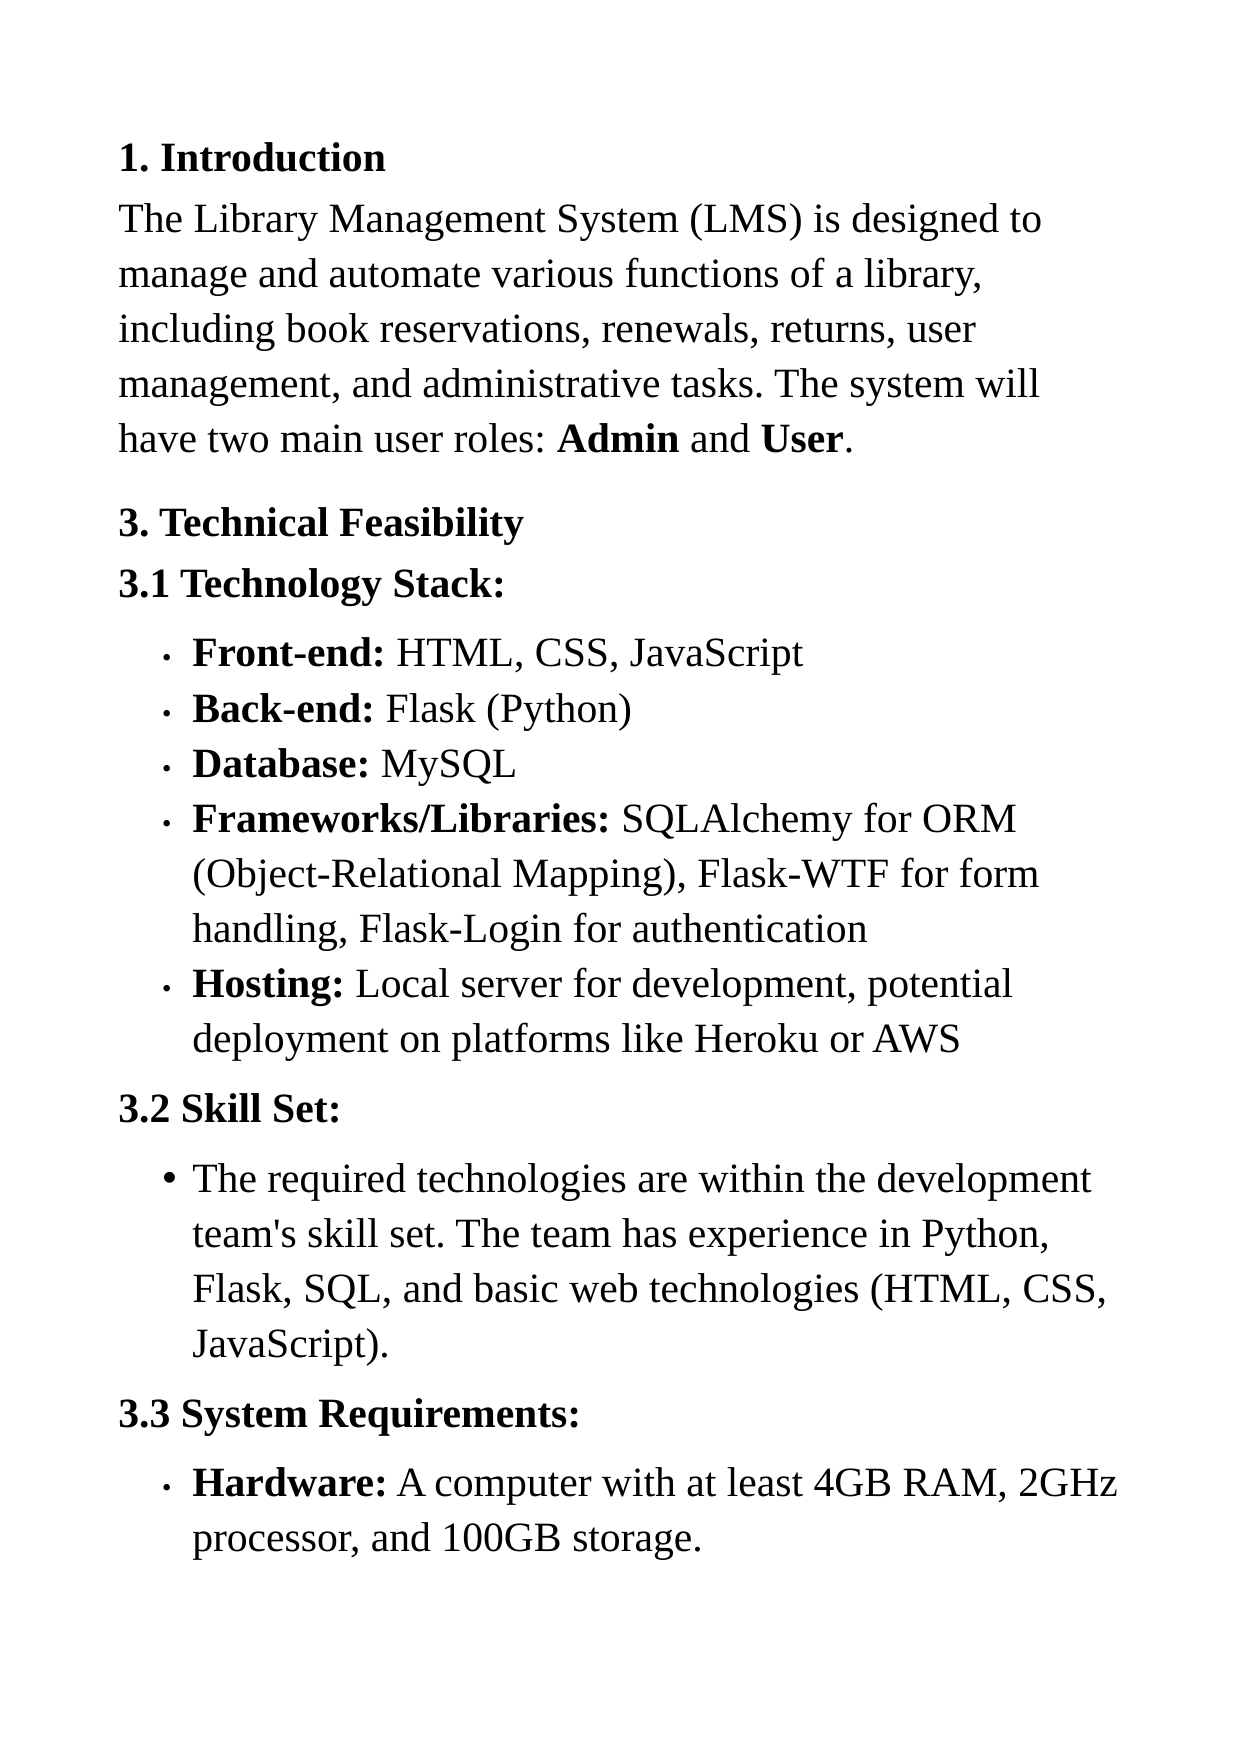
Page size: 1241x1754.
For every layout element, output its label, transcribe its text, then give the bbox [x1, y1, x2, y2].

list Front-end: HTML, CSS, JavaScript [162, 628, 1122, 676]
subtitle 3. Technical Feasibility [118, 498, 1122, 546]
text 3.3 System Requirements: [118, 1388, 1122, 1436]
list Frameworks/Libraries: SQLAlchemy for ORM (Object-Relational Mapping), Flask-WTF for form handling, Flask-Login for authentication [162, 793, 1122, 951]
text 3.1 Technology Stack: [118, 558, 1122, 606]
list Hardware: A computer with at least 4GB RAM, 2GHz processor, and 100GB storage. [162, 1458, 1122, 1561]
subtitle 1. Introduction [118, 133, 1122, 181]
list Back-end: Flask (Python) [162, 683, 1122, 731]
text 3.2 Skill Set: [118, 1083, 1122, 1131]
text The Library Management System (LMS) is designed to manage and automate various functions of a library, including book reservations, renewals, returns, user management, and administrative tasks. The system will have two main user roles: Admin and User. [118, 193, 1122, 461]
list The required technologies are within the development team's skill set. The team has experience in Python, Flask, SQL, and basic web technologies (HTML, CSS, JavaScript). [162, 1153, 1122, 1366]
list Database: MySQL [162, 738, 1122, 786]
list Hosting: Local server for development, potential deployment on platforms like Heroku or AWS [162, 958, 1122, 1062]
